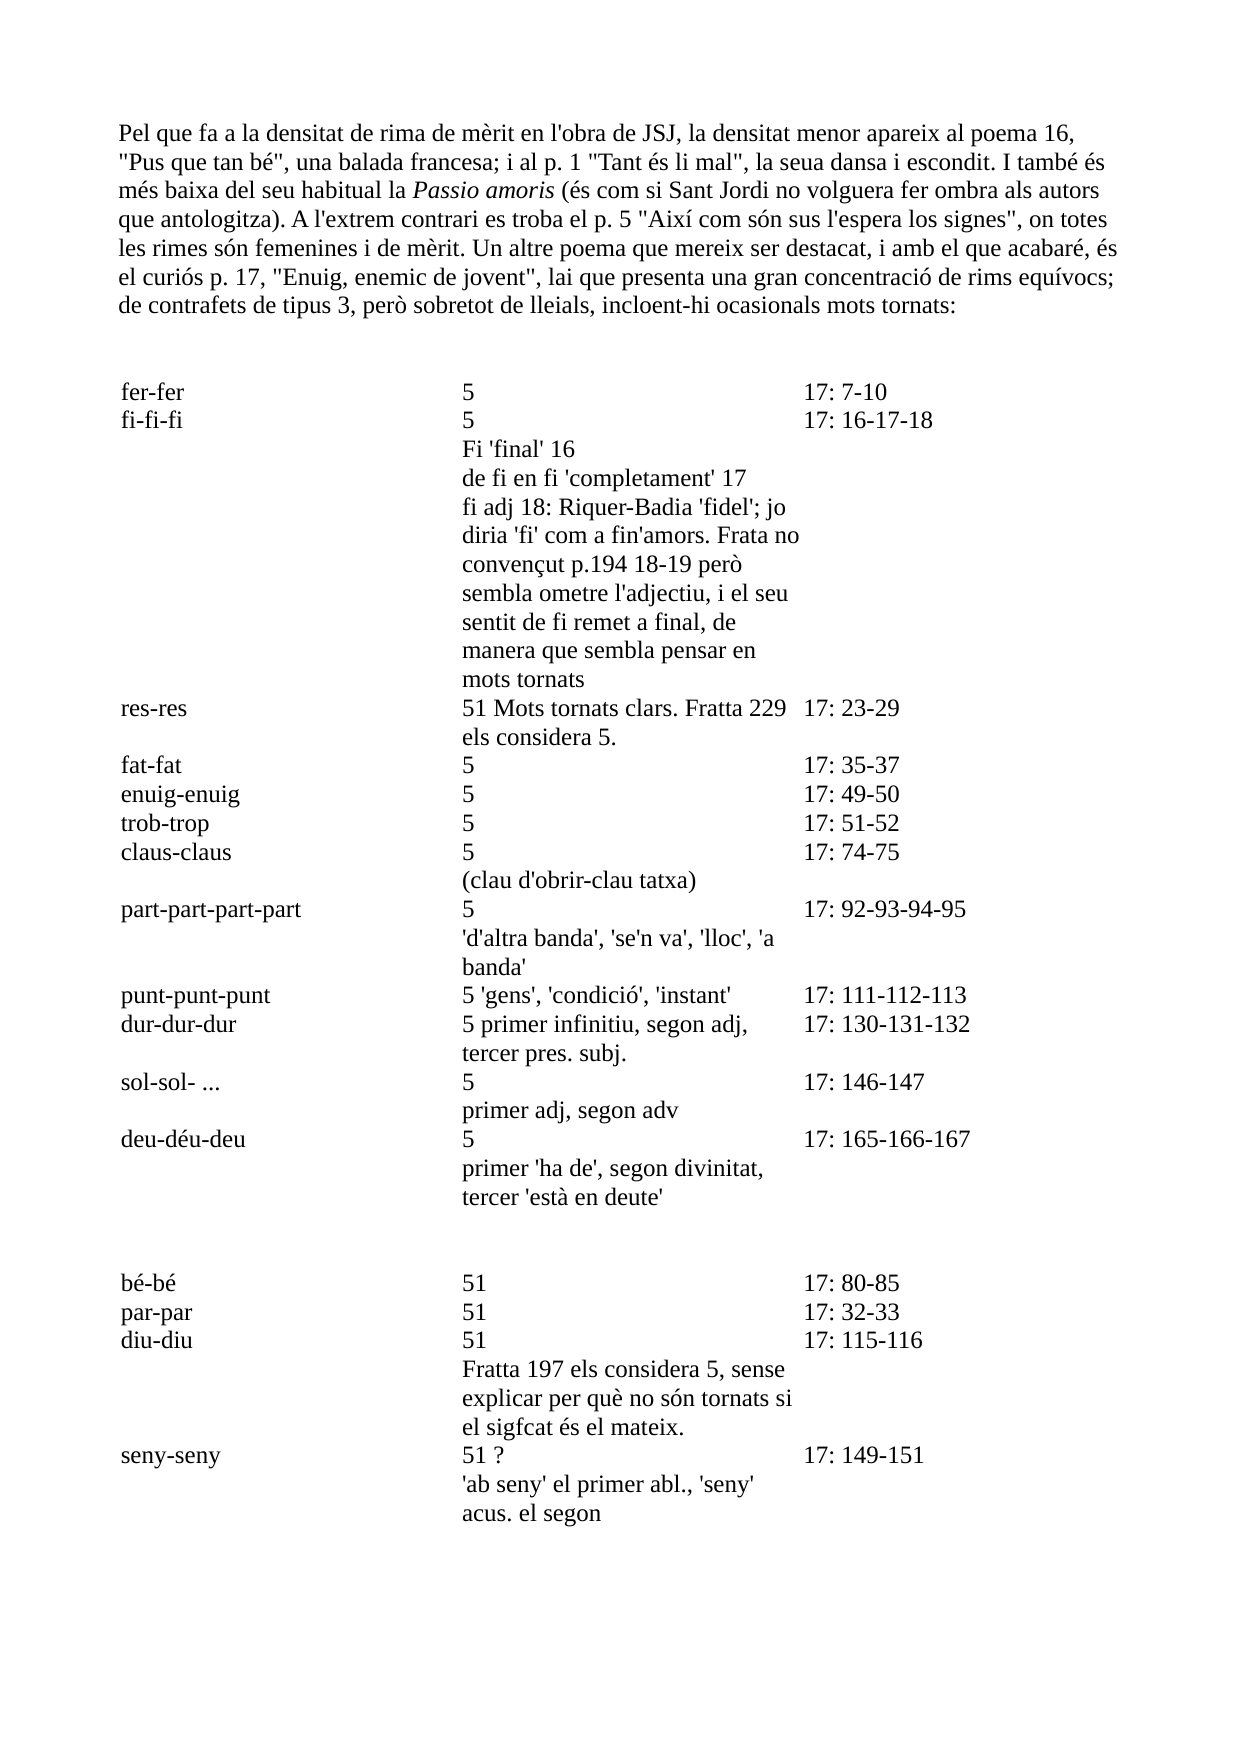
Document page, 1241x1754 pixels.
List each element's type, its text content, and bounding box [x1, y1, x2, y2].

table_header 5 primer 'ha de', segon divinitat, tercer 'està en deute' [462, 1124, 803, 1211]
table_header 17: 23-29 [803, 693, 1122, 751]
text Pel que fa a la densitat de rima de mèrit en l'obra de JSJ, la densitat menor apareix al poema 16, "Pus que tan bé", una balada francesa; i al p. 1 "Tant és li mal", la seua dansa i escondit. I també és més baixa del seu habitual la Passio amoris (és com si Sant Jordi no volguera fer ombra als autors que antologitza). A l'extrem contrari es troba el p. 5 "Així com són sus l'espera los signes", on totes les rimes són femenines i de mèrit. Un altre poema que mereix ser destacat, i amb el que acabaré, és el curiós p. 17, "Enuig, enemic de jovent", lai que presenta una gran concentració de rims equívocs; de contrafets de tipus 3, però sobretot de lleials, incloent-hi ocasionals mots tornats: [118, 118, 1122, 319]
table_header 5 [462, 779, 803, 808]
table_header 17: 49-50 [803, 779, 1122, 808]
table_header 5 (clau d'obrir-clau tatxa) [462, 837, 803, 894]
table_header par-par [121, 1297, 462, 1326]
table_header 17: 115-116 [803, 1326, 1122, 1441]
table_header 5 Fi 'final' 16 de fi en fi 'completament' 17 fi adj 18: Riquer-Badia 'fidel'; jo diria 'fi' com a fin'amors. Frata no convençut p.194 18-19 però sembla ometre l'adjectiu, i el seu sentit de fi remet a final, de manera que sembla pensar en mots tornats [462, 406, 803, 693]
table_header 17: 130-131-132 [803, 1009, 1122, 1067]
table_header 5 [462, 751, 803, 779]
table_header 5 [462, 808, 803, 837]
table_header 17: 16-17-18 [803, 406, 1122, 693]
table_header 51 Fratta 197 els considera 5, sense explicar per què no són tornats si el sigfcat és el mateix. [462, 1326, 803, 1441]
table_header 5 'd'altra banda', 'se'n va', 'lloc', 'a banda' [462, 894, 803, 981]
table_header 51 ? 'ab seny' el primer abl., 'seny' acus. el segon [462, 1441, 803, 1527]
table_header part-part-part-part [121, 894, 462, 981]
table_header 17: 80-85 [803, 1268, 1122, 1297]
table_header 17: 7-10 [803, 377, 1122, 406]
table_header seny-seny [121, 1441, 462, 1527]
table_header 17: 165-166-167 [803, 1124, 1122, 1211]
table_header 51 Mots tornats clars. Fratta 229 els considera 5. [462, 693, 803, 751]
table_header 17: 92-93-94-95 [803, 894, 1122, 981]
table_header 51 [462, 1297, 803, 1326]
table_header 17: 35-37 [803, 751, 1122, 779]
table_header diu-diu [121, 1326, 462, 1441]
table_header 17: 74-75 [803, 837, 1122, 894]
table_header fer-fer [121, 377, 462, 406]
table_header punt-punt-punt [121, 981, 462, 1009]
table_header 5 'gens', 'condició', 'instant' [462, 981, 803, 1009]
table_header 17: 111-112-113 [803, 981, 1122, 1009]
table_header sol-sol- ... [121, 1067, 462, 1124]
table_header 17: 146-147 [803, 1067, 1122, 1124]
table_header deu-déu-deu [121, 1124, 462, 1211]
table_header 5 [462, 377, 803, 406]
table_header fat-fat [121, 751, 462, 779]
table_header claus-claus [121, 837, 462, 894]
table_header 17: 149-151 [803, 1441, 1122, 1527]
table_header 5 primer adj, segon adv [462, 1067, 803, 1124]
table_header 5 primer infinitiu, segon adj, tercer pres. subj. [462, 1009, 803, 1067]
table_header enuig-enuig [121, 779, 462, 808]
table_header dur-dur-dur [121, 1009, 462, 1067]
table_header 17: 32-33 [803, 1297, 1122, 1326]
table_header res-res [121, 693, 462, 751]
table_header fi-fi-fi [121, 406, 462, 693]
table_header bé-bé [121, 1268, 462, 1297]
table_header 17: 51-52 [803, 808, 1122, 837]
table_header 51 [462, 1268, 803, 1297]
table_header trob-trop [121, 808, 462, 837]
